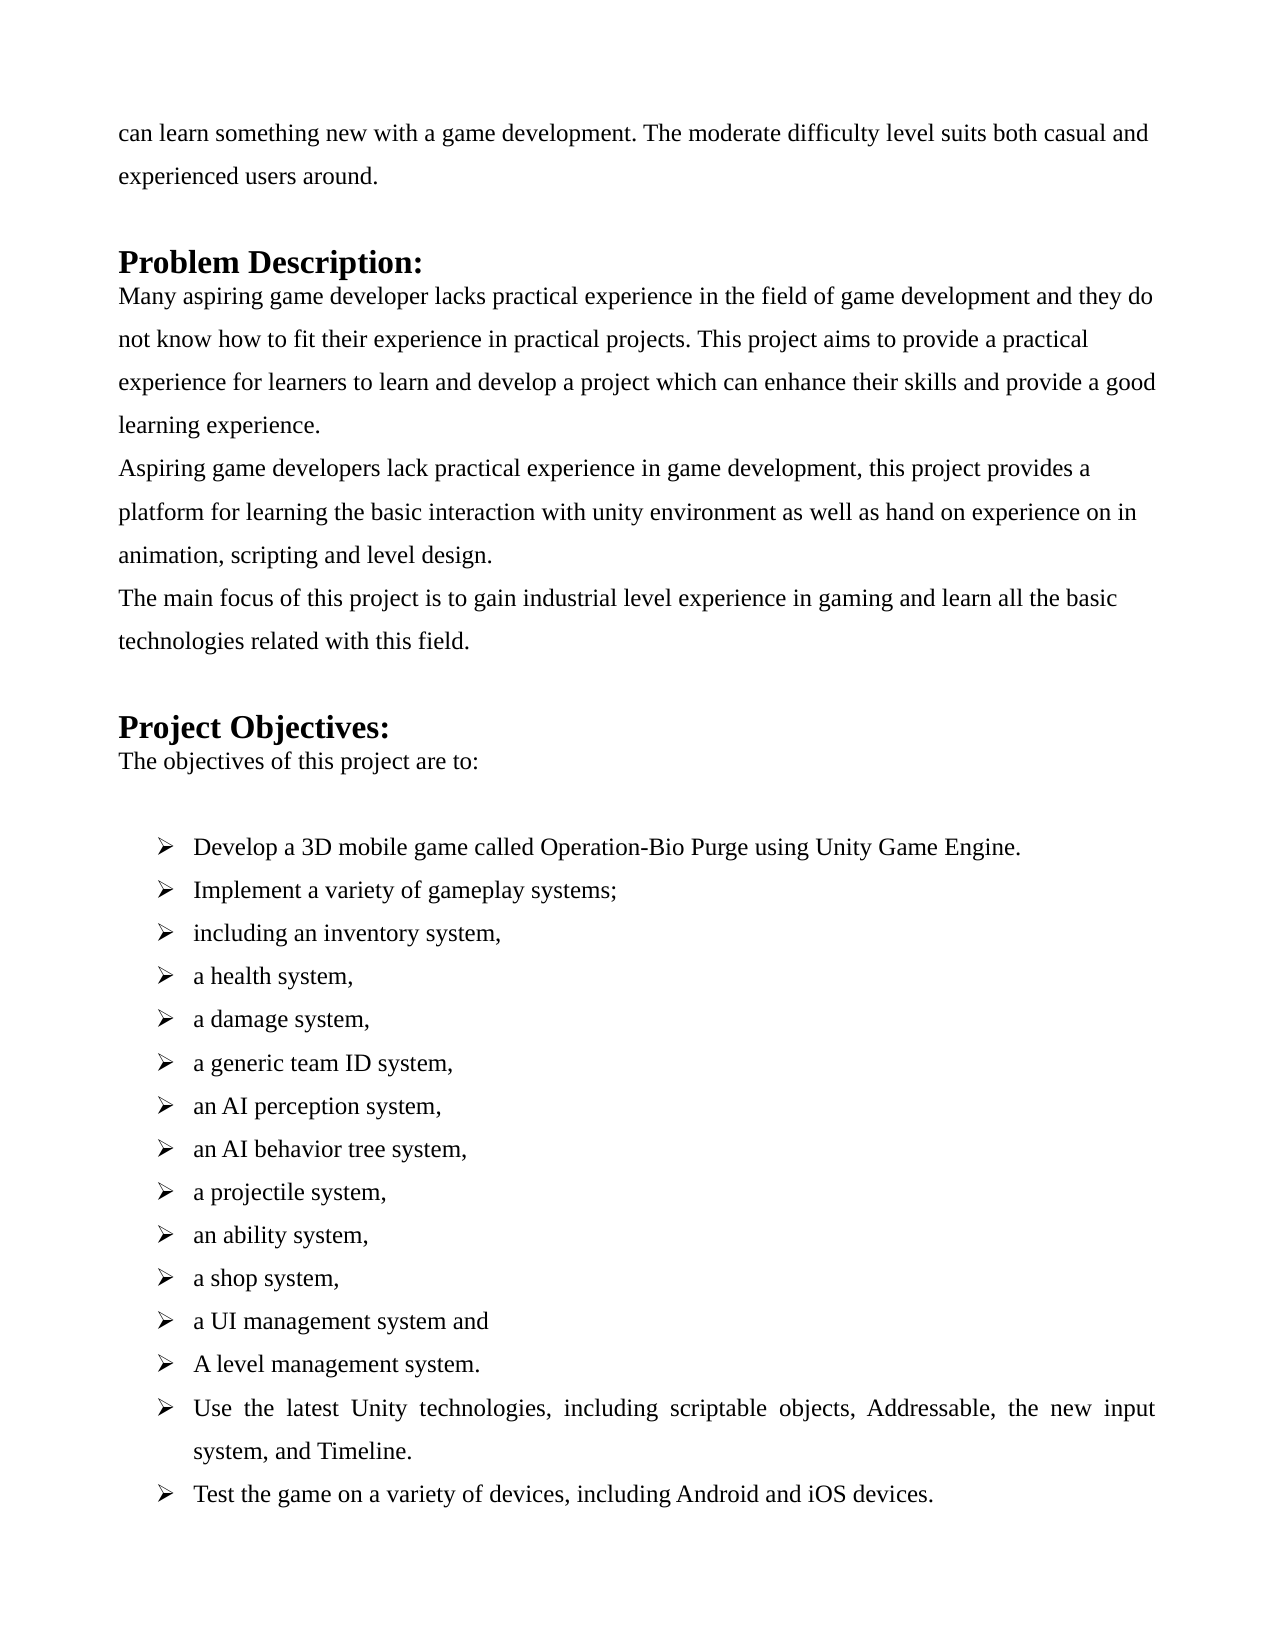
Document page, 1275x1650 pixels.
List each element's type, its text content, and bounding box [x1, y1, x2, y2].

list a damage system, [156, 1004, 1157, 1033]
list an ability system, [156, 1220, 1157, 1249]
text Problem Description: [118, 243, 1157, 281]
list including an inventory system, [156, 918, 1157, 947]
text Many aspiring game developer lacks practical experience in the field of game development and they do not know how to fit their experience in practical projects. This project aims to provide a practical experience for learners to learn and develop a project which can enhance their skills and provide a good learning experience. [118, 281, 1157, 439]
list Use the latest Unity technologies, including scriptable objects, Addressable, the new input system, and Timeline. [156, 1393, 1157, 1464]
list A level management system. [156, 1349, 1157, 1378]
list an AI perception system, [156, 1091, 1157, 1119]
text Aspiring game developers lack practical experience in game development, this project provides a platform for learning the basic interaction with unity environment as well as hand on experience on in animation, scripting and level design. [118, 453, 1157, 568]
list an AI behavior tree system, [156, 1134, 1157, 1163]
list a UI management system and [156, 1306, 1157, 1335]
list Implement a variety of gameplay systems; [156, 875, 1157, 904]
list Develop a 3D mobile game called Operation-Bio Purge using Unity Game Engine. [156, 832, 1157, 861]
list a generic team ID system, [156, 1048, 1157, 1076]
text can learn something new with a game development. The moderate difficulty level suits both casual and experienced users around. [118, 118, 1157, 190]
list Test the game on a variety of devices, including Android and iOS devices. [156, 1479, 1157, 1508]
text Project Objectives: [118, 707, 1157, 746]
text The objectives of this project are to: [118, 746, 1157, 774]
text The main focus of this project is to gain industrial level experience in gaming and learn all the basic technologies related with this field. [118, 583, 1157, 655]
list a health system, [156, 961, 1157, 990]
list a projectile system, [156, 1177, 1157, 1206]
list a shop system, [156, 1263, 1157, 1292]
